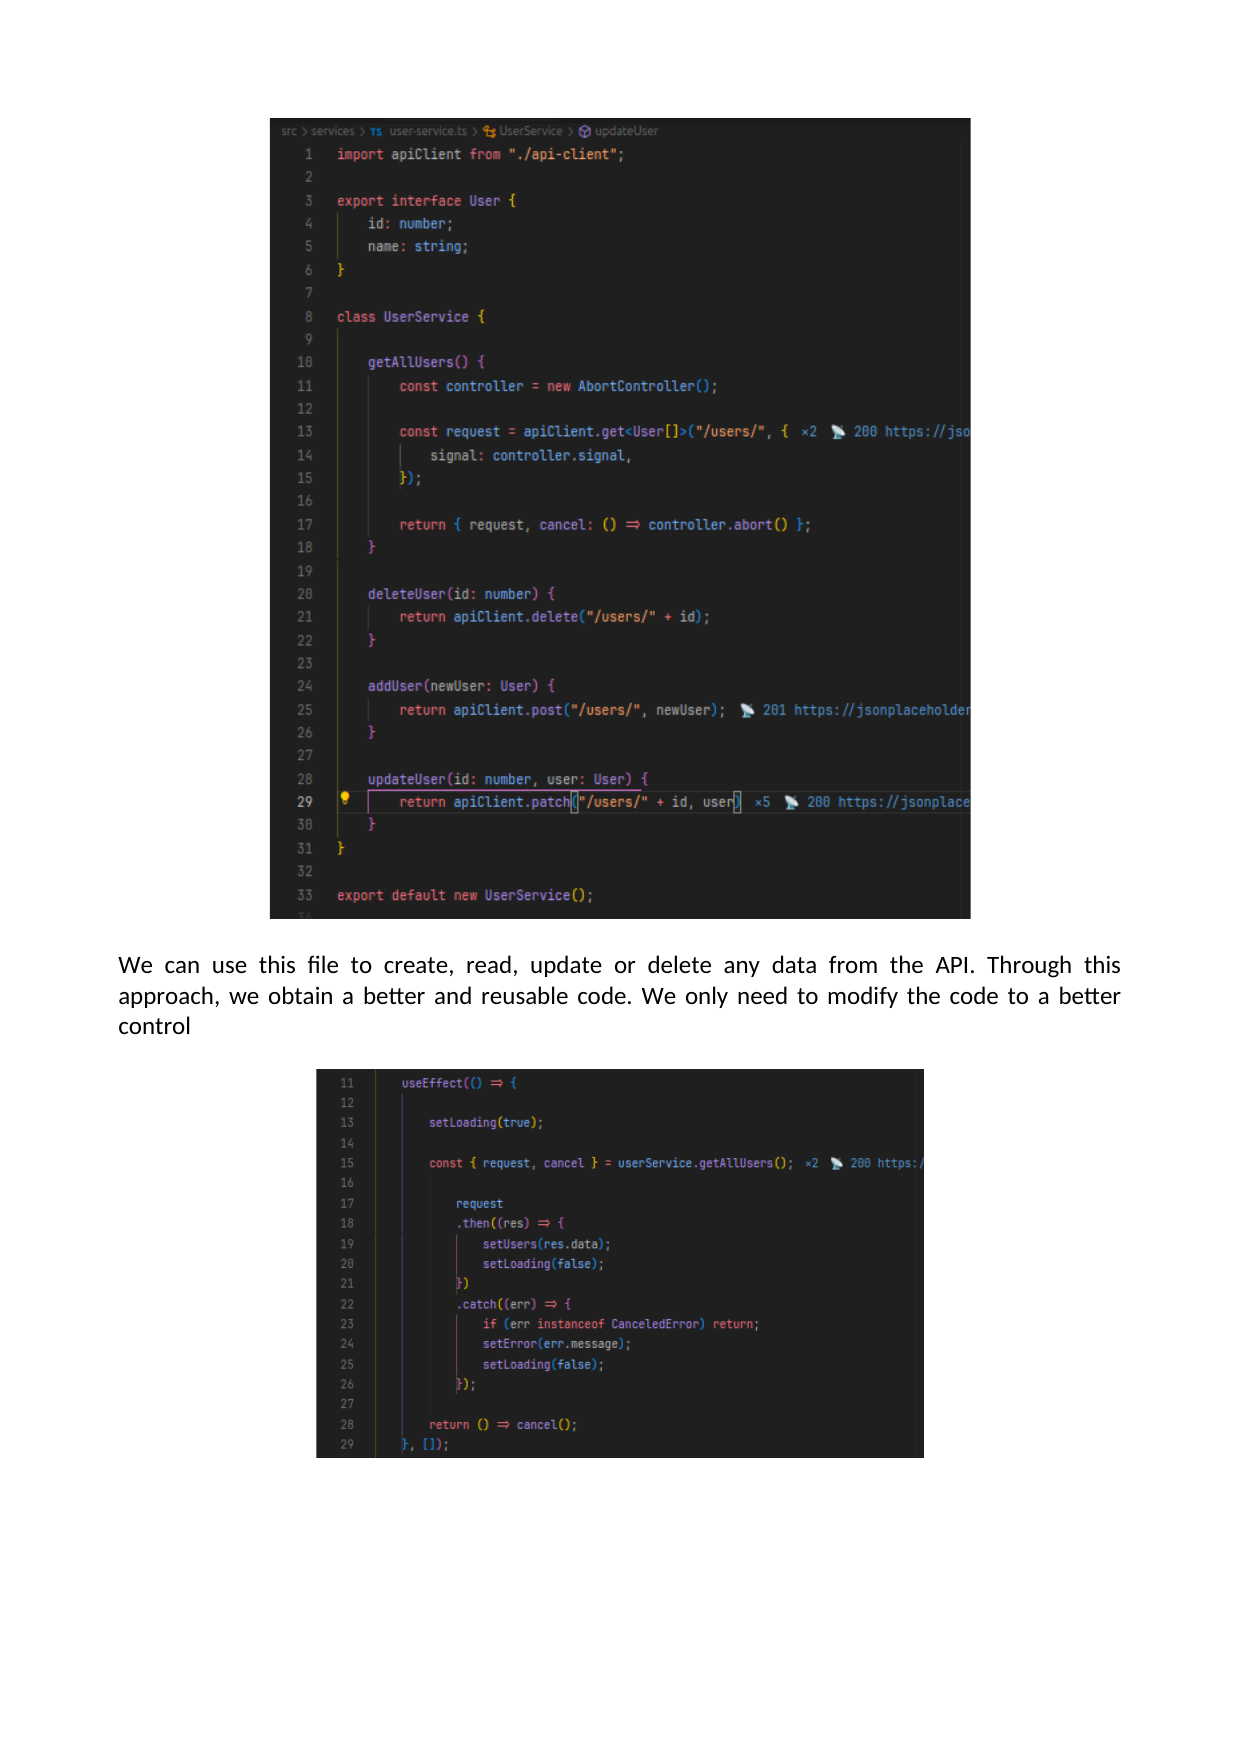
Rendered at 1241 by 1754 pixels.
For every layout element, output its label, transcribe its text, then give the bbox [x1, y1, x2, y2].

text We can use this file to create, read, update or delete any data from the API. Through this approach, we obtain a better and reusable code. We only need to modify the code to a better control [118, 949, 1122, 1041]
picture [316, 1069, 924, 1458]
picture [269, 118, 971, 919]
